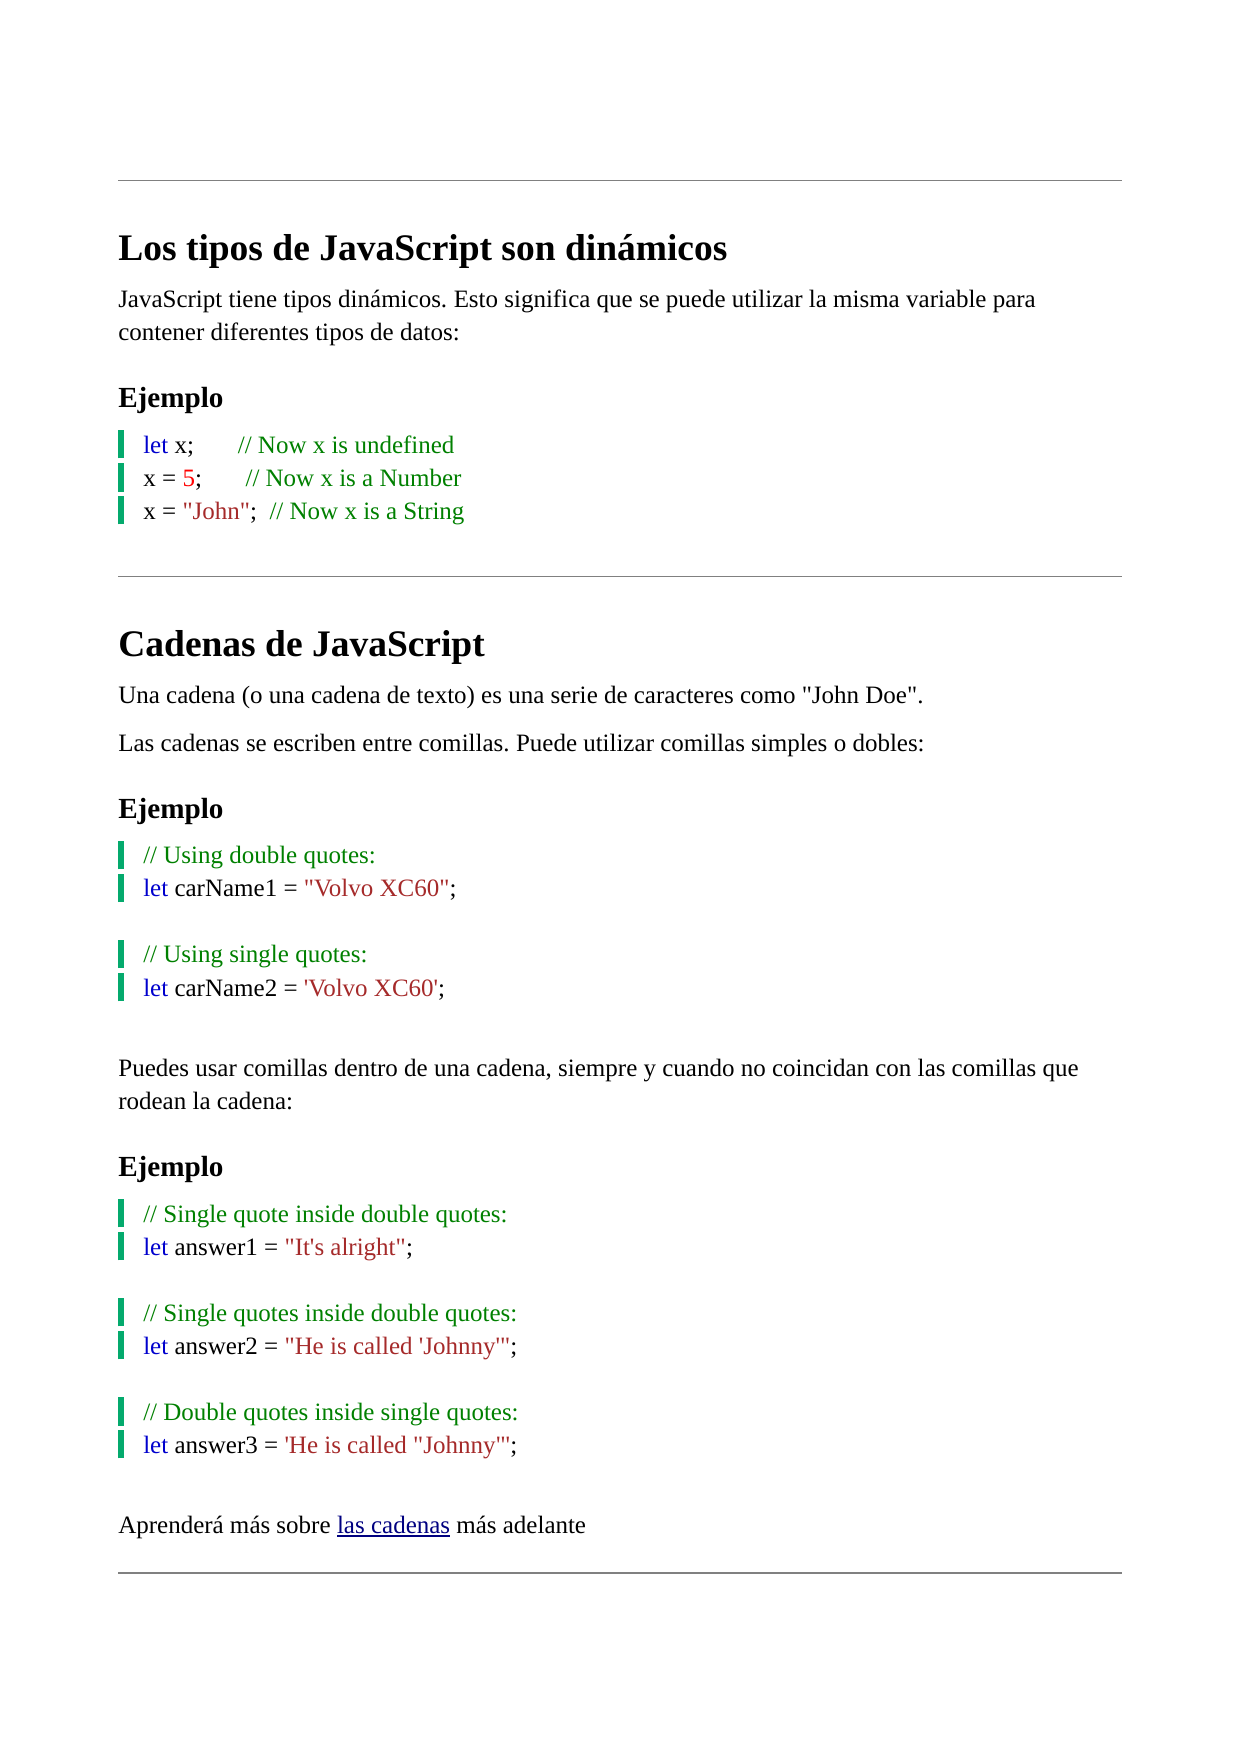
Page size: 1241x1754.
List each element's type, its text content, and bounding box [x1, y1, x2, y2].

subtitle Ejemplo [118, 381, 1122, 414]
text // Using double quotes: let carName1 = "Volvo XC60"; // Using single quotes: let carName2 = 'Volvo XC60'; [118, 841, 1122, 1001]
subtitle Cadenas de JavaScript [118, 622, 1122, 665]
subtitle Ejemplo [118, 791, 1122, 825]
subtitle Ejemplo [118, 1149, 1122, 1183]
subtitle Los tipos de JavaScript son dinámicos [118, 226, 1122, 269]
text Aprenderá más sobre las cadenas más adelante [118, 1510, 1122, 1539]
text Una cadena (o una cadena de texto) es una serie de caracteres como "John Doe". [118, 681, 1122, 709]
text // Single quote inside double quotes: let answer1 = "It's alright"; // Single quotes inside double quotes: let answer2 = "He is called 'Johnny'"; // Double quotes inside single quotes: let answer3 = 'He is called "Johnny"'; [118, 1199, 1122, 1458]
text Puedes usar comillas dentro de una cadena, siempre y cuando no coincidan con las comillas que rodean la cadena: [118, 1053, 1122, 1115]
text Las cadenas se escriben entre comillas. Puede utilizar comillas simples o dobles: [118, 728, 1122, 757]
text JavaScript tiene tipos dinámicos. Esto significa que se puede utilizar la misma variable para contener diferentes tipos de datos: [118, 284, 1122, 346]
text let x; // Now x is undefined x = 5; // Now x is a Number x = "John"; // Now x is a String [118, 430, 1122, 524]
